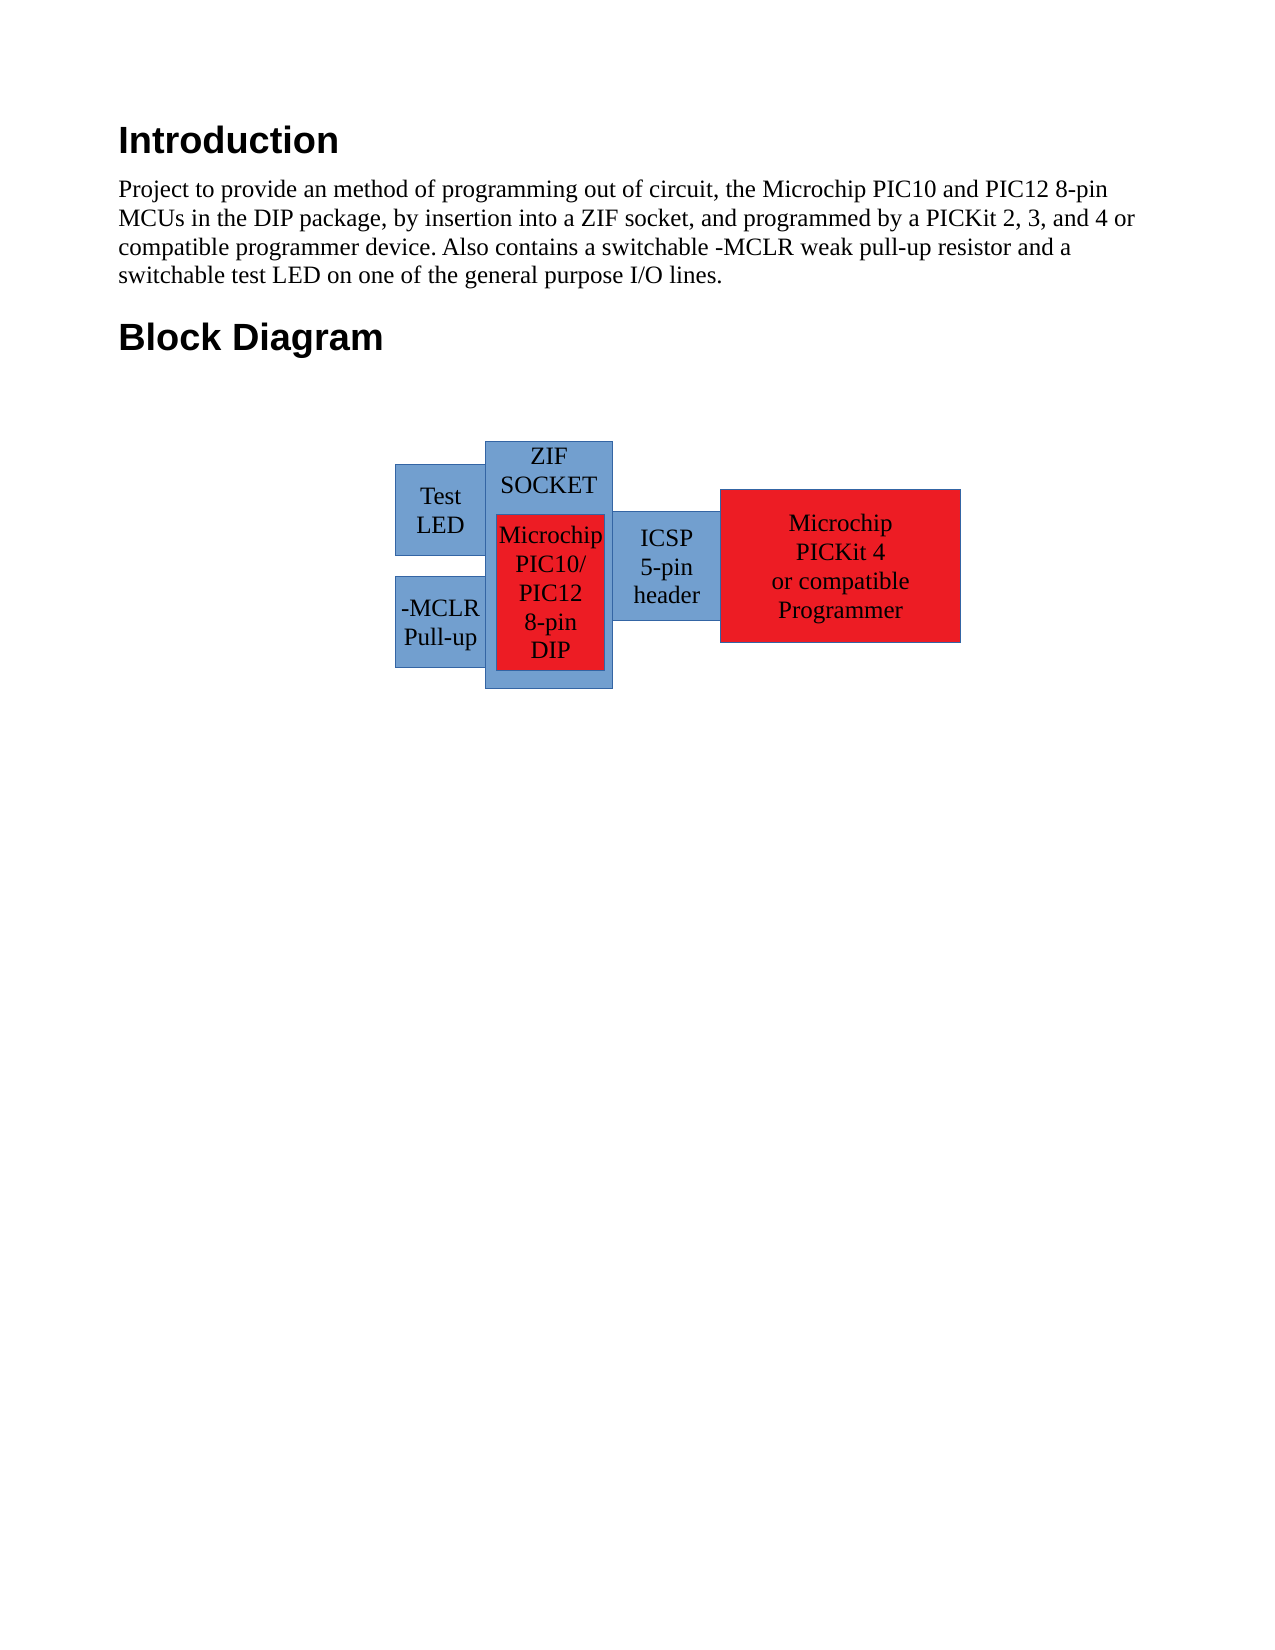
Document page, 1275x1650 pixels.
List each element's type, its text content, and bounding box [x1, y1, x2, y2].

text Project to provide an method of programming out of circuit, the Microchip PIC10 and PIC12 8-pin MCUs in the DIP package, by insertion into a ZIF socket, and programmed by a PICKit 2, 3, and 4 or compatible programmer device. Also contains a switchable -MCLR weak pull-up resistor and a switchable test LED on one of the general purpose I/O lines. [118, 174, 1157, 289]
subtitle Block Diagram [118, 314, 1157, 358]
subtitle Introduction [118, 118, 1157, 162]
